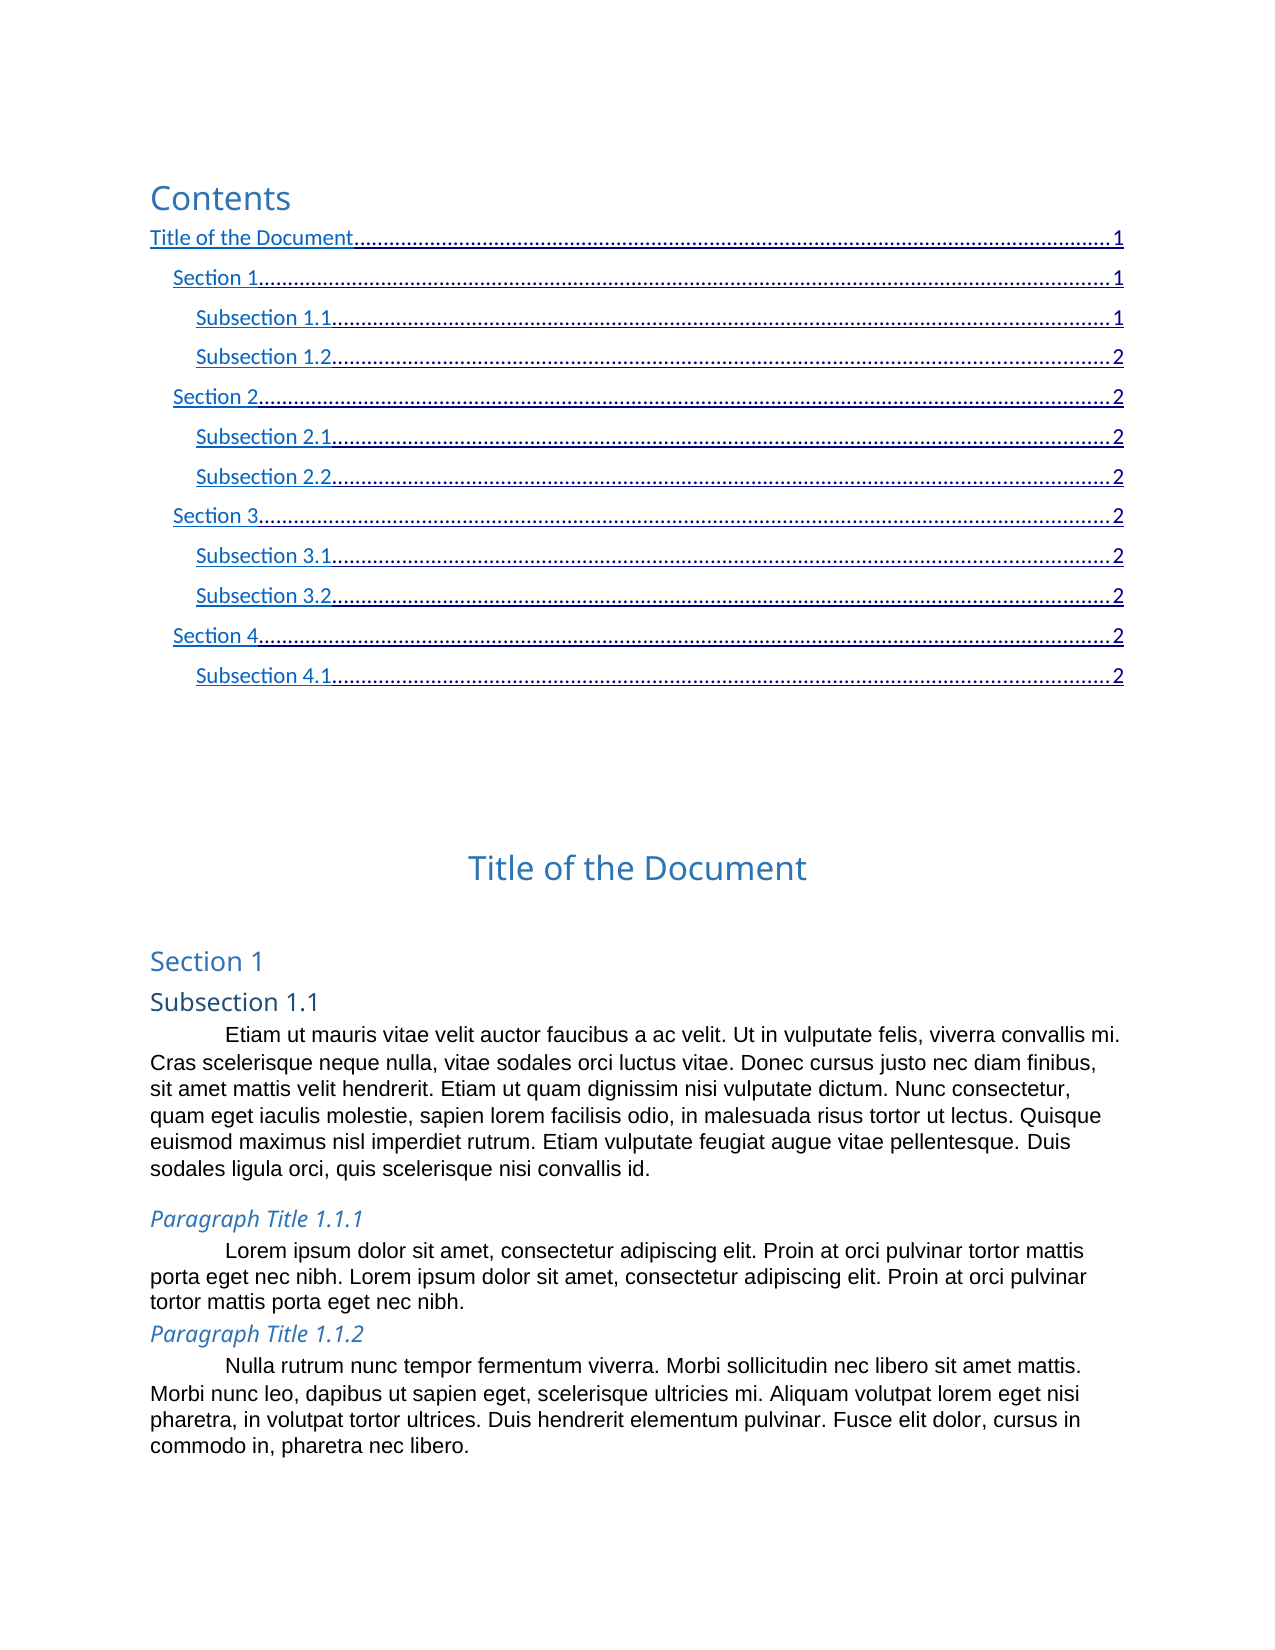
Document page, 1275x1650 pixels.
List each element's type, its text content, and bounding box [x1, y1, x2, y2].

text Section 3 2 [173, 502, 1125, 530]
subtitle Paragraph Title 1.1.1 [150, 1203, 1125, 1234]
text Section 2 2 [173, 382, 1125, 410]
text Title of the Document 1 [150, 223, 1125, 251]
text Subsection 1.1 1 [196, 303, 1125, 331]
text Subsection 1.2 2 [196, 342, 1125, 371]
subtitle Section 1 [150, 942, 1125, 979]
subtitle Subsection 1.1 [150, 985, 1125, 1019]
text Subsection 3.2 2 [196, 581, 1125, 609]
text Section 1 1 [173, 263, 1125, 291]
text Section 4 2 [173, 621, 1125, 649]
text Subsection 2.2 2 [196, 462, 1125, 490]
text Lorem ipsum dolor sit amet, consectetur adipiscing elit. Proin at orci pulvinar tortor mattis porta eget nec nibh. Lorem ipsum dolor sit amet, consectetur adipiscing elit. Proin at orci pulvinar tortor mattis porta eget nec nibh. [150, 1236, 1125, 1314]
text Etiam ut mauris vitae velit auctor faucibus a ac velit. Ut in vulputate felis, viverra convallis mi. Cras scelerisque neque nulla, vitae sodales orci luctus vitae. Donec cursus justo nec diam finibus, sit amet mattis velit hendrerit. Etiam ut quam dignissim nisi vulputate dictum. Nunc consectetur, quam eget iaculis molestie, sapien lorem facilisis odio, in malesuada risus tortor ut lectus. Quisque euismod maximus nisl imperdiet rutrum. Etiam vulputate feugiat augue vitae pellentesque. Duis sodales ligula orci, quis scelerisque nisi convallis id. [150, 1021, 1125, 1181]
subtitle Paragraph Title 1.1.2 [150, 1318, 1125, 1350]
subtitle Contents [150, 175, 1125, 220]
text Nulla rutrum nunc tempor fermentum viverra. Morbi sollicitudin nec libero sit amet mattis. Morbi nunc leo, dapibus ut sapien eget, scelerisque ultricies mi. Aliquam volutpat lorem eget nisi pharetra, in volutpat tortor ultrices. Duis hendrerit elementum pulvinar. Fusce elit dolor, cursus in commodo in, pharetra nec libero. [150, 1351, 1125, 1459]
text Subsection 2.1 2 [196, 422, 1125, 450]
text Subsection 3.1 2 [196, 541, 1125, 569]
subtitle Title of the Document [150, 844, 1125, 890]
text Subsection 4.1 2 [196, 661, 1125, 689]
